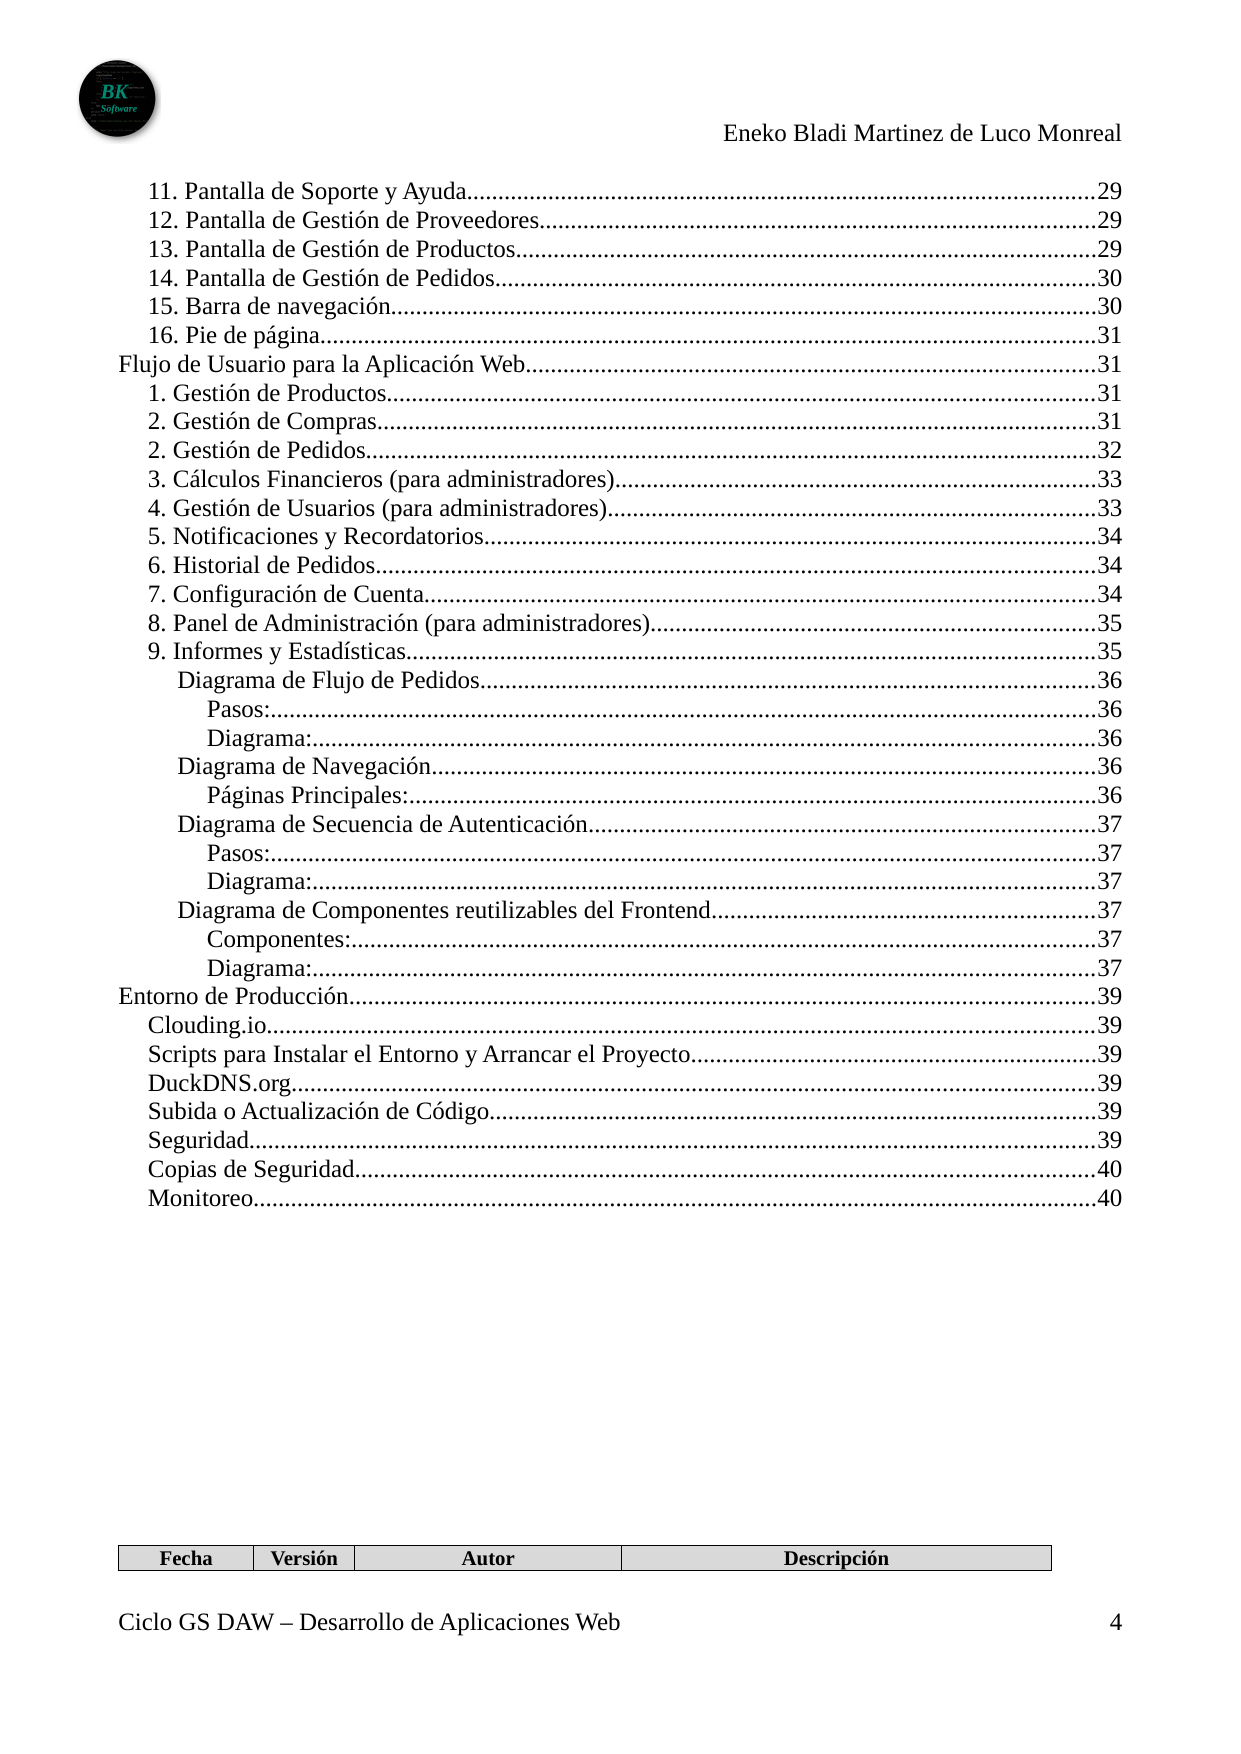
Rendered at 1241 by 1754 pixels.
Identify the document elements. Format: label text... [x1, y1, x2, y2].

text Páginas Principales: 36 [207, 780, 1122, 809]
text 7. Configuración de Cuenta 34 [148, 579, 1122, 608]
text Subida o Actualización de Código 39 [148, 1096, 1122, 1125]
text Diagrama de Navegación 36 [177, 751, 1122, 780]
table_header Versión [254, 1546, 354, 1570]
text 11. Pantalla de Soporte y Ayuda 29 [148, 176, 1122, 205]
text Diagrama: 36 [207, 723, 1122, 751]
text 15. Barra de navegación 30 [148, 291, 1122, 320]
text 4. Gestión de Usuarios (para administradores) 33 [148, 493, 1122, 521]
text 2. Gestión de Compras 31 [148, 406, 1122, 435]
text Diagrama de Secuencia de Autenticación 37 [177, 809, 1122, 838]
text Pasos: 37 [207, 838, 1122, 866]
text 9. Informes y Estadísticas 35 [148, 636, 1122, 665]
text Copias de Seguridad 40 [148, 1154, 1122, 1183]
text Scripts para Instalar el Entorno y Arrancar el Proyecto 39 [148, 1039, 1122, 1068]
text Pasos: 36 [207, 694, 1122, 723]
text Flujo de Usuario para la Aplicación Web 31 [118, 349, 1122, 378]
text Entorno de Producción 39 [118, 981, 1122, 1010]
text Clouding.io 39 [148, 1010, 1122, 1039]
picture [76, 58, 162, 144]
table_header Fecha [119, 1546, 253, 1570]
text Seguridad 39 [148, 1125, 1122, 1154]
text Monitoreo 40 [148, 1183, 1122, 1211]
table_header Autor [355, 1546, 621, 1570]
text 13. Pantalla de Gestión de Productos 29 [148, 234, 1122, 263]
text Diagrama: 37 [207, 866, 1122, 895]
text 6. Historial de Pedidos 34 [148, 550, 1122, 579]
text Diagrama de Componentes reutilizables del Frontend 37 [177, 895, 1122, 924]
table_header Descripción [622, 1546, 1051, 1570]
text 5. Notificaciones y Recordatorios 34 [148, 521, 1122, 550]
text 14. Pantalla de Gestión de Pedidos 30 [148, 263, 1122, 291]
text 1. Gestión de Productos 31 [148, 378, 1122, 406]
text 3. Cálculos Financieros (para administradores) 33 [148, 464, 1122, 493]
text Diagrama: 37 [207, 953, 1122, 981]
text DuckDNS.org 39 [148, 1068, 1122, 1096]
text 2. Gestión de Pedidos 32 [148, 435, 1122, 464]
text Diagrama de Flujo de Pedidos 36 [177, 665, 1122, 694]
text 16. Pie de página 31 [148, 320, 1122, 349]
text 8. Panel de Administración (para administradores) 35 [148, 608, 1122, 636]
text Componentes: 37 [207, 924, 1122, 953]
text 12. Pantalla de Gestión de Proveedores 29 [148, 205, 1122, 234]
